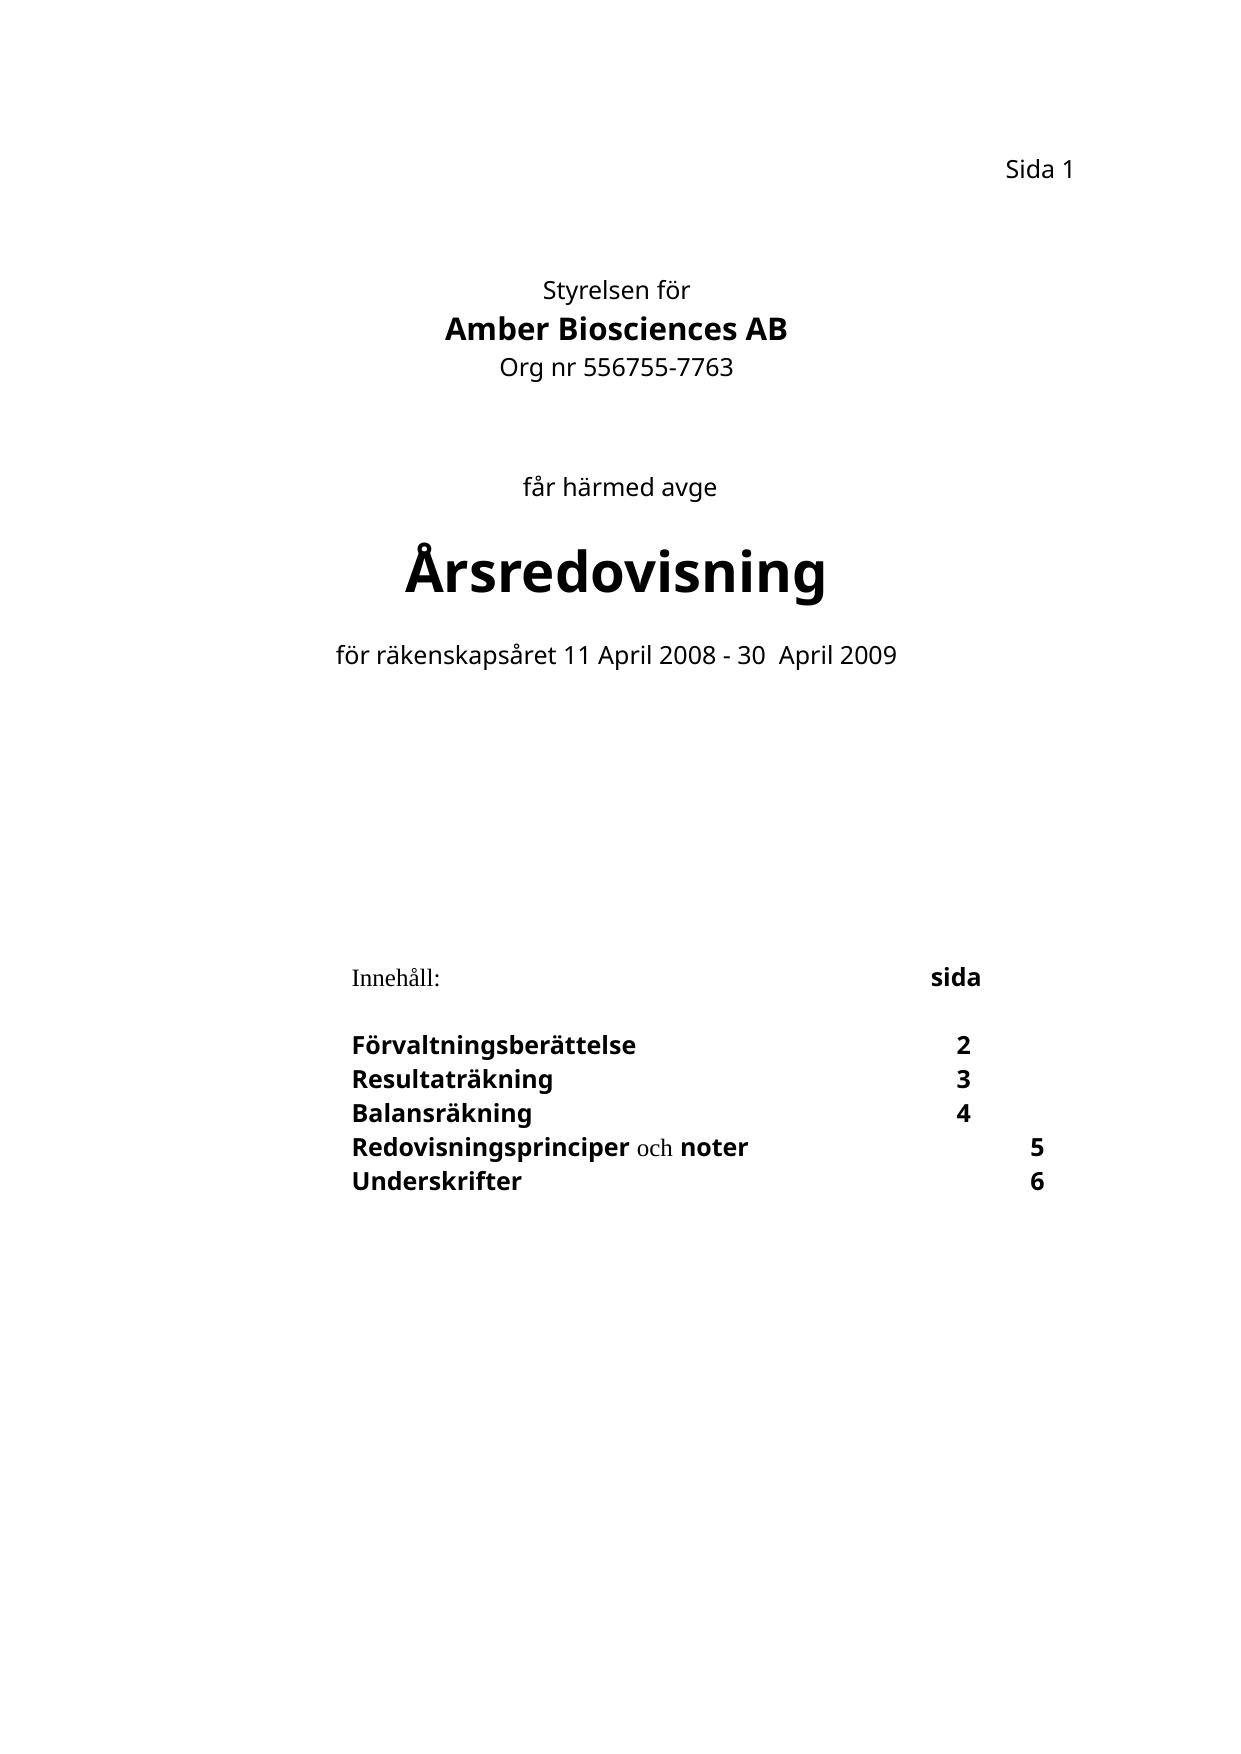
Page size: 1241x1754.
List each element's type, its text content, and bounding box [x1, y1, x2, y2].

text Innehåll: sida [118, 959, 1122, 993]
text Balansräkning 4 [118, 1096, 1122, 1129]
text för räkenskapsåret 11 April 2008 - 30 April 2009 [118, 638, 1122, 672]
text Sida 1 [118, 152, 1122, 186]
text Underskrifter 6 [118, 1164, 1122, 1198]
text Redovisningsprinciper och noter 5 [118, 1129, 1122, 1164]
text får härmed avge [118, 469, 1122, 503]
text Amber Biosciences AB [118, 307, 1122, 349]
text Årsredovisning [118, 532, 1122, 609]
text Resultaträkning 3 [118, 1061, 1122, 1096]
text Förvaltningsberättelse 2 [118, 1027, 1122, 1061]
text Styrelsen för [118, 272, 1122, 307]
text Org nr 556755-7763 [118, 349, 1122, 383]
